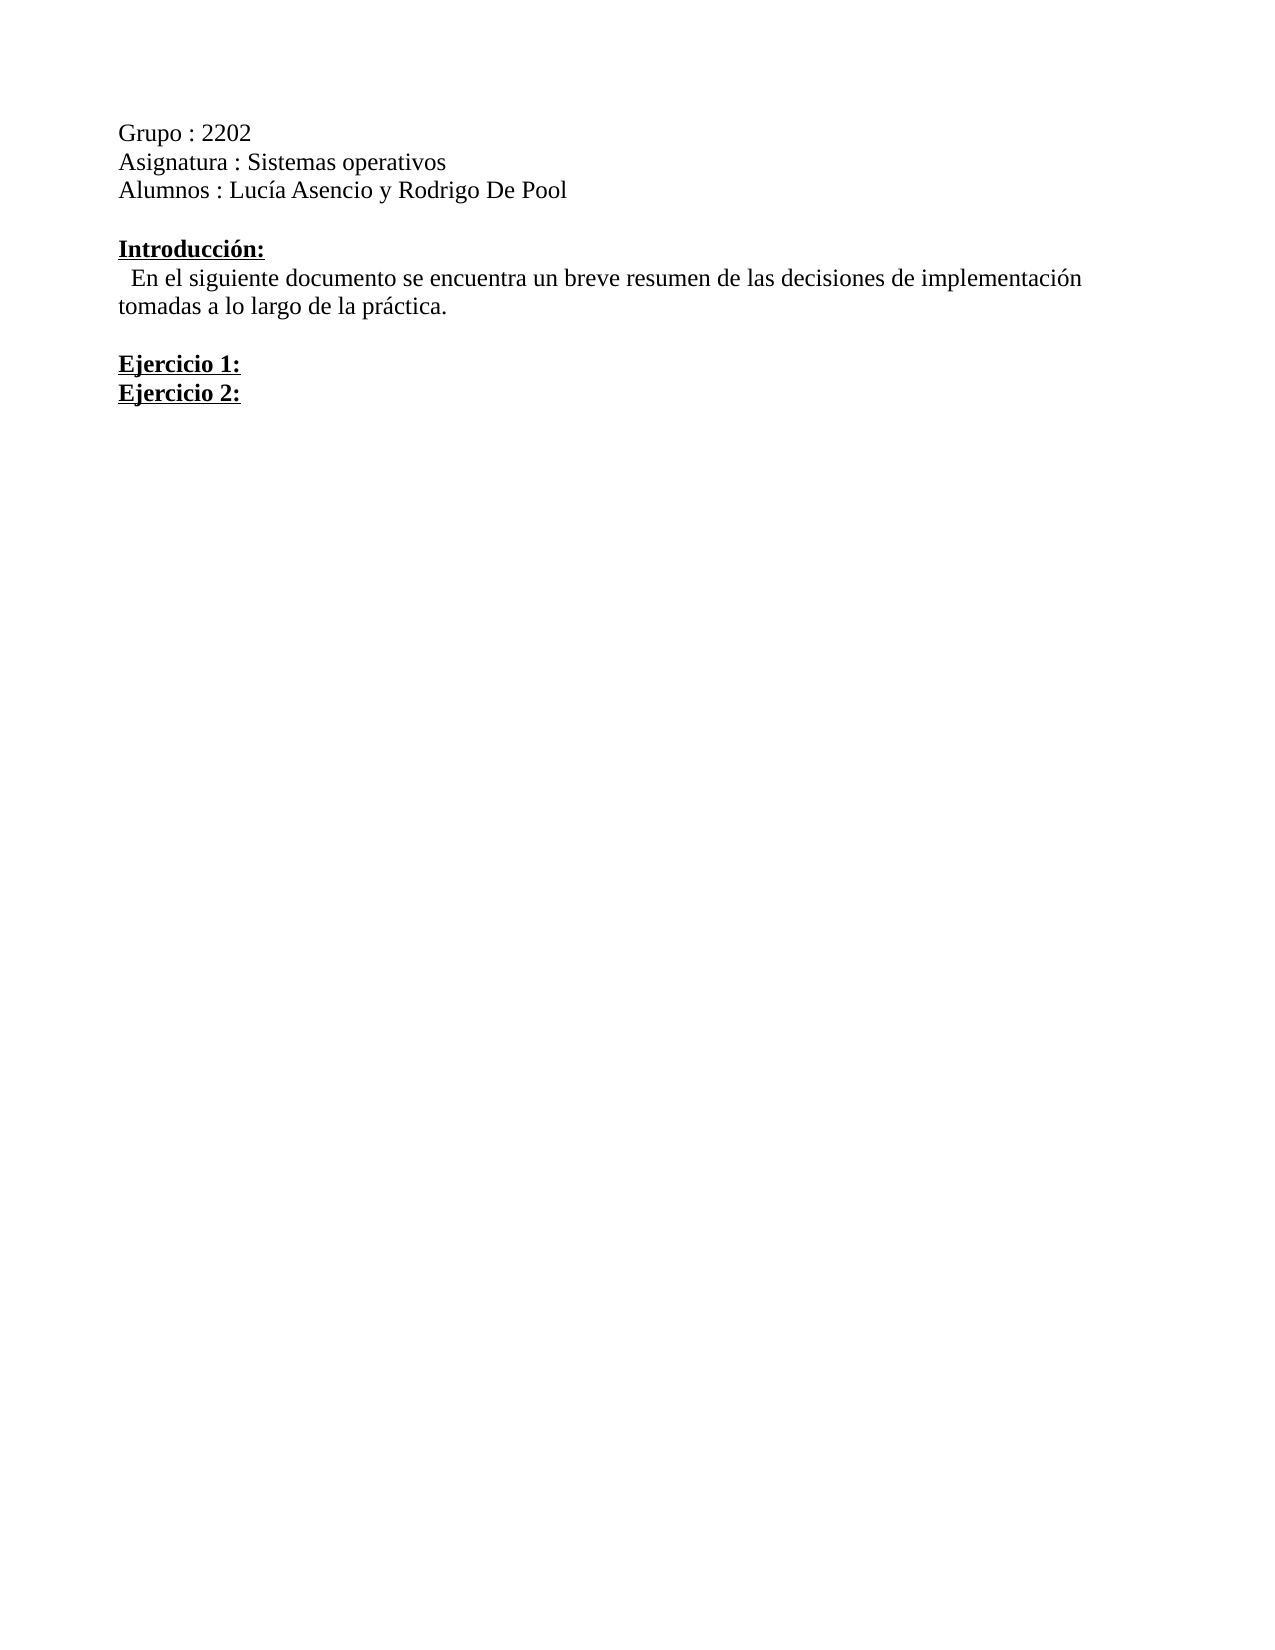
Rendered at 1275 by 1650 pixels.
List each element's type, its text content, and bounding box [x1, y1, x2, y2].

text Introducción: [118, 234, 1157, 263]
text En el siguiente documento se encuentra un breve resumen de las decisiones de implementación tomadas a lo largo de la práctica. [118, 263, 1157, 320]
text Ejercicio 2: [118, 378, 1157, 406]
text Ejercicio 1: [118, 349, 1157, 378]
